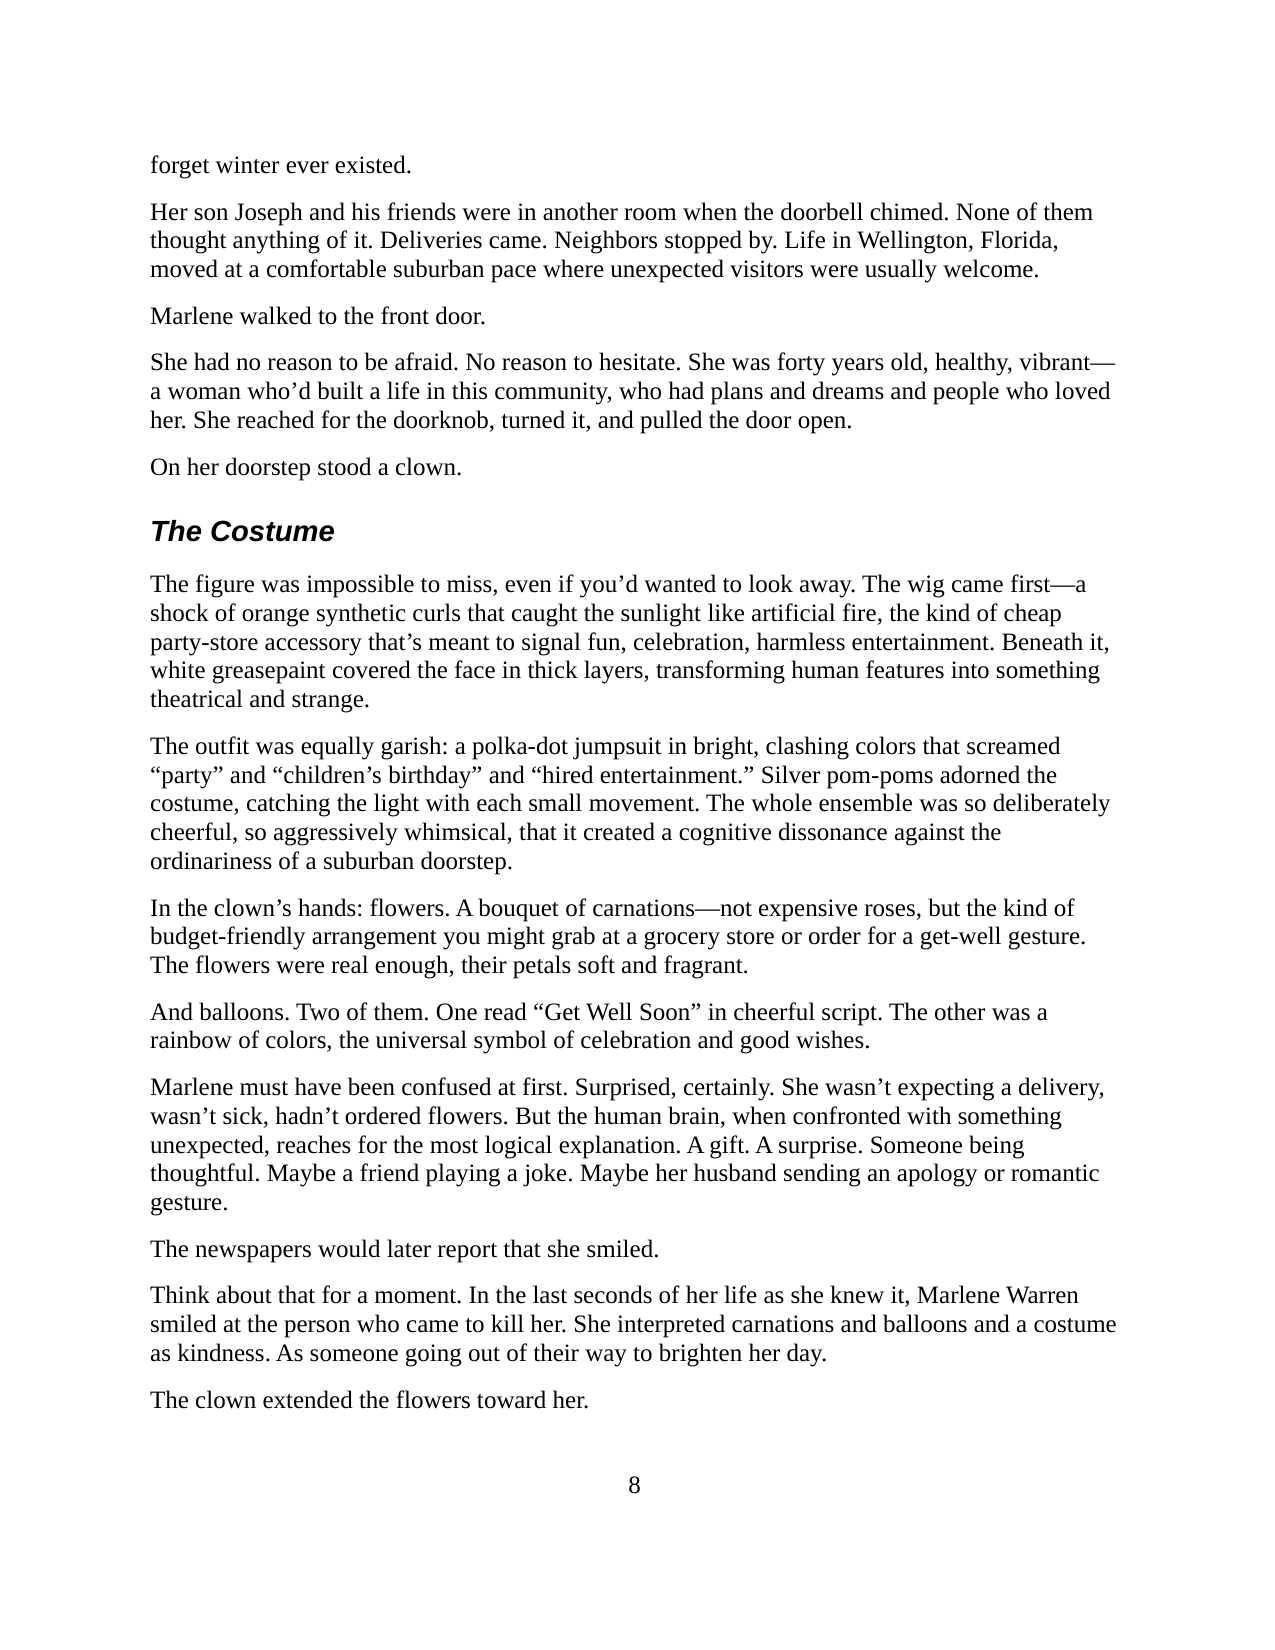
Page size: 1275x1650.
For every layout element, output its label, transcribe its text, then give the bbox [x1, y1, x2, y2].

text The clown extended the flowers toward her. [150, 1385, 1125, 1413]
text In the clown’s hands: flowers. A bouquet of carnations—not expensive roses, but the kind of budget-friendly arrangement you might grab at a grocery store or order for a get-well gesture. The flowers were real enough, their petals soft and fragrant. [150, 893, 1125, 979]
text Think about that for a moment. In the last seconds of her life as she knew it, Marlene Warren smiled at the person who came to kill her. She interpreted carnations and balloons and a costume as kindness. As someone going out of their way to brighten her day. [150, 1281, 1125, 1367]
subtitle The Costume [150, 514, 1125, 548]
text Marlene must have been confused at first. Surprised, certainly. She wasn’t expecting a delivery, wasn’t sick, hadn’t ordered flowers. But the human brain, when confronted with something unexpected, reaches for the most logical explanation. A gift. A surprise. Someone being thoughtful. Maybe a friend playing a joke. Maybe her husband sending an apology or romantic gesture. [150, 1072, 1125, 1216]
text And balloons. Two of them. One read “Get Well Soon” in cheerful script. The other was a rainbow of colors, the universal symbol of celebration and good wishes. [150, 997, 1125, 1054]
text The outfit was equally garish: a polka-dot jumpsuit in bright, clashing colors that screamed “party” and “children’s birthday” and “hired entertainment.” Silver pom-poms adorned the costume, catching the light with each small movement. The whole ensemble was so deliberately cheerful, so aggressively whimsical, that it created a cognitive dissonance against the ordinariness of a suburban doorstep. [150, 731, 1125, 875]
text forget winter ever existed. [150, 150, 1125, 179]
text On her doorstep stood a clown. [150, 452, 1125, 480]
text Marlene walked to the front door. [150, 301, 1125, 329]
text The newspapers would later report that she smiled. [150, 1234, 1125, 1263]
text Her son Joseph and his friends were in another room when the doorbell chimed. None of them thought anything of it. Deliveries came. Neighbors stopped by. Life in Wellington, Florida, moved at a comfortable suburban pace where unexpected visitors were usually welcome. [150, 197, 1125, 283]
text The figure was impossible to miss, even if you’d wanted to look away. The wig came first—a shock of orange synthetic curls that caught the sunlight like artificial fire, the kind of cheap party-store accessory that’s meant to signal fun, celebration, harmless entertainment. Beneath it, white greasepaint covered the face in thick layers, transforming human features into something theatrical and strange. [150, 569, 1125, 713]
text She had no reason to be afraid. No reason to hesitate. She was forty years old, healthy, vibrant—a woman who’d built a life in this community, who had plans and dreams and people who loved her. She reached for the doorknob, turned it, and pulled the door open. [150, 347, 1125, 434]
